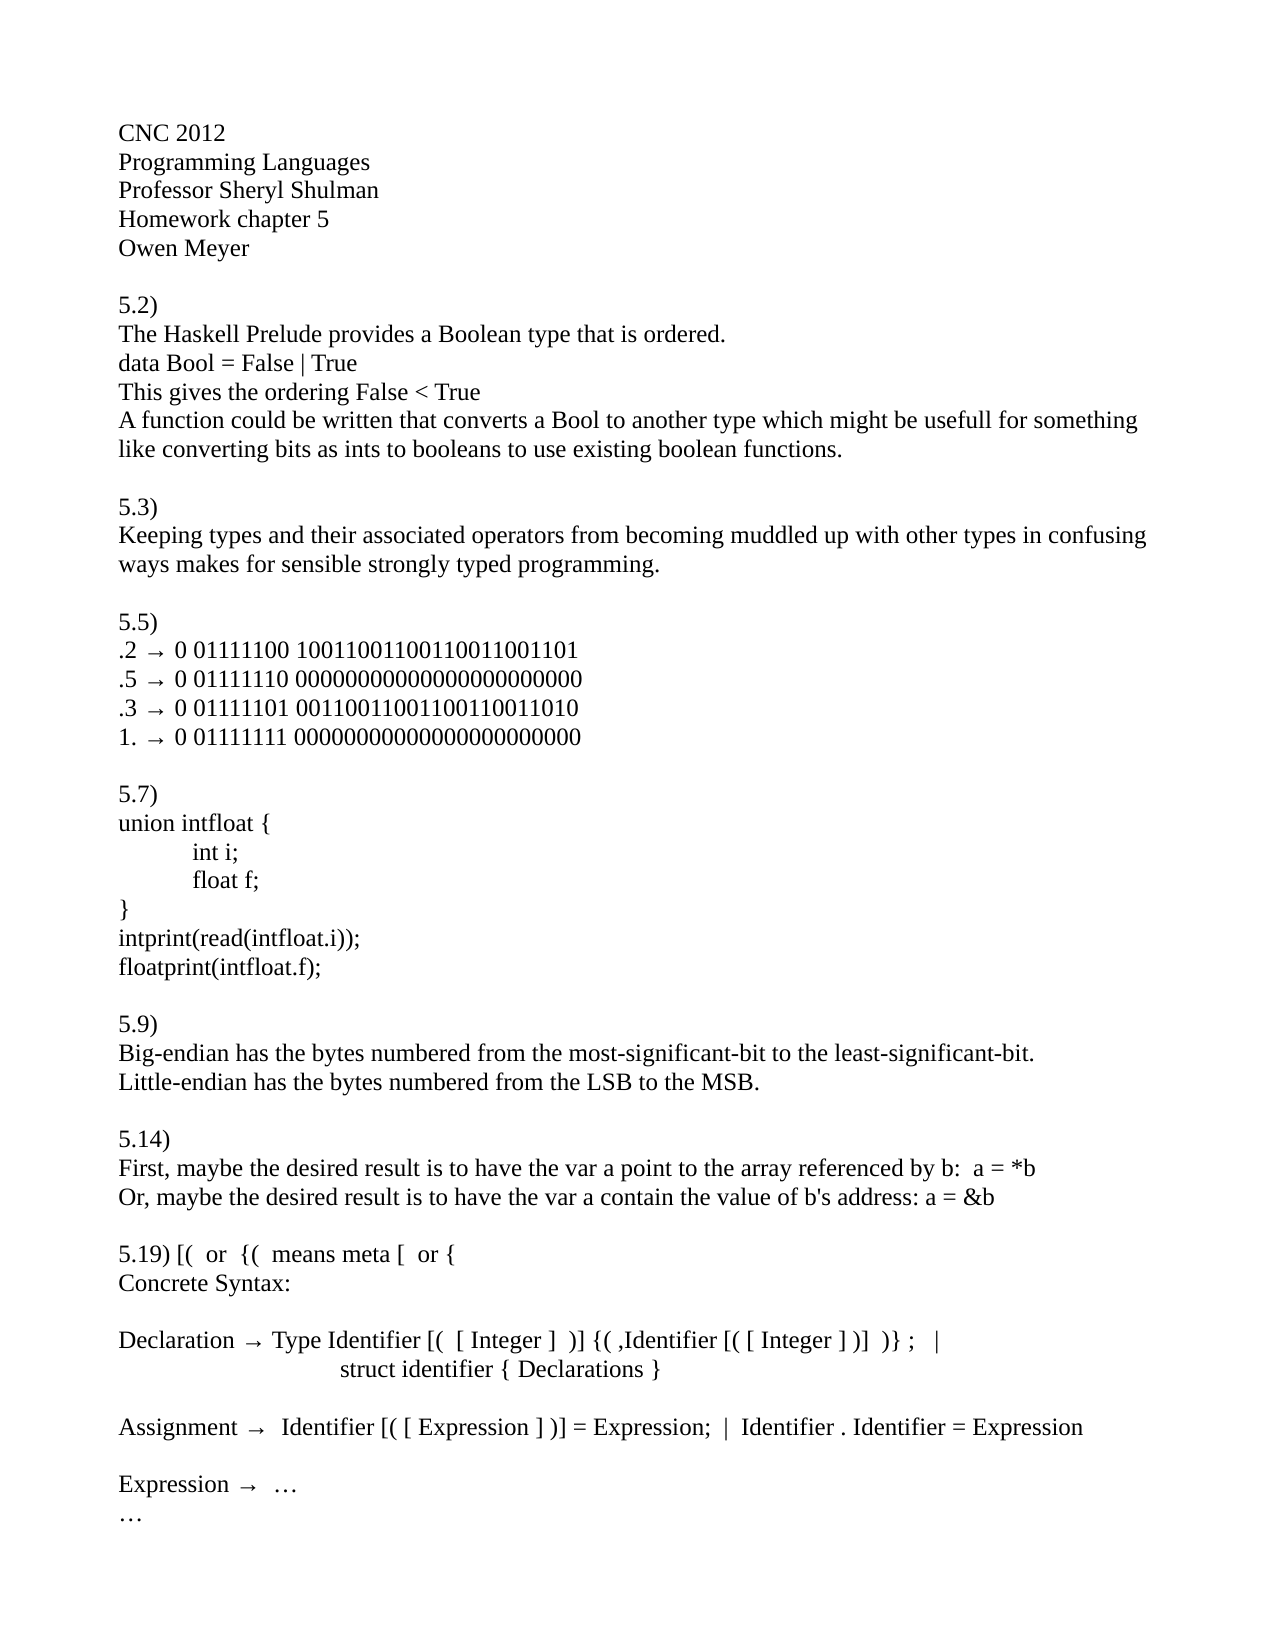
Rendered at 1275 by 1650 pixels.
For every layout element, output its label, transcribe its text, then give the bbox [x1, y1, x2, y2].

text int i; [118, 837, 1157, 866]
text Owen Meyer [118, 233, 1157, 262]
text Concrete Syntax: [118, 1268, 1157, 1297]
text 5.14) [118, 1124, 1157, 1153]
text This gives the ordering False < True [118, 377, 1157, 406]
text Programming Languages [118, 147, 1157, 176]
text .5 → 0 01111110 00000000000000000000000 [118, 664, 1157, 693]
text CNC 2012 [118, 118, 1157, 147]
text … [118, 1498, 1157, 1527]
text Big-endian has the bytes numbered from the most-significant-bit to the least-significant-bit. [118, 1038, 1157, 1067]
text 1. → 0 01111111 00000000000000000000000 [118, 722, 1157, 751]
text Professor Sheryl Shulman [118, 176, 1157, 204]
text Homework chapter 5 [118, 204, 1157, 233]
text Little-endian has the bytes numbered from the LSB to the MSB. [118, 1067, 1157, 1096]
text 5.5) [118, 607, 1157, 636]
text union intfloat { [118, 808, 1157, 837]
text 5.9) [118, 1009, 1157, 1038]
text struct identifier { Declarations } [118, 1354, 1157, 1383]
text The Haskell Prelude provides a Boolean type that is ordered. [118, 319, 1157, 348]
text 5.19) [( or {( means meta [ or { [118, 1239, 1157, 1268]
text floatprint(intfloat.f); [118, 952, 1157, 981]
text Expression → … [118, 1469, 1157, 1498]
text .2 → 0 01111100 10011001100110011001101 [118, 636, 1157, 664]
text 5.3) [118, 492, 1157, 521]
text Assignment → Identifier [( [ Expression ] )] = Expression; | Identifier . Identifier = Expression [118, 1412, 1157, 1441]
text intprint(read(intfloat.i)); [118, 923, 1157, 952]
text First, maybe the desired result is to have the var a point to the array referenced by b: a = *b [118, 1153, 1157, 1182]
text data Bool = False | True [118, 348, 1157, 377]
text Declaration → Type Identifier [( [ Integer ] )] {( ,Identifier [( [ Integer ] )] )} ; | [118, 1326, 1157, 1354]
text .3 → 0 01111101 00110011001100110011010 [118, 693, 1157, 722]
text float f; [118, 866, 1157, 894]
text 5.7) [118, 779, 1157, 808]
text Or, maybe the desired result is to have the var a contain the value of b's address: a = &b [118, 1182, 1157, 1211]
text Keeping types and their associated operators from becoming muddled up with other types in confusing ways makes for sensible strongly typed programming. [118, 521, 1157, 578]
text } [118, 894, 1157, 923]
text A function could be written that converts a Bool to another type which might be usefull for something like converting bits as ints to booleans to use existing boolean functions. [118, 406, 1157, 463]
text 5.2) [118, 291, 1157, 319]
